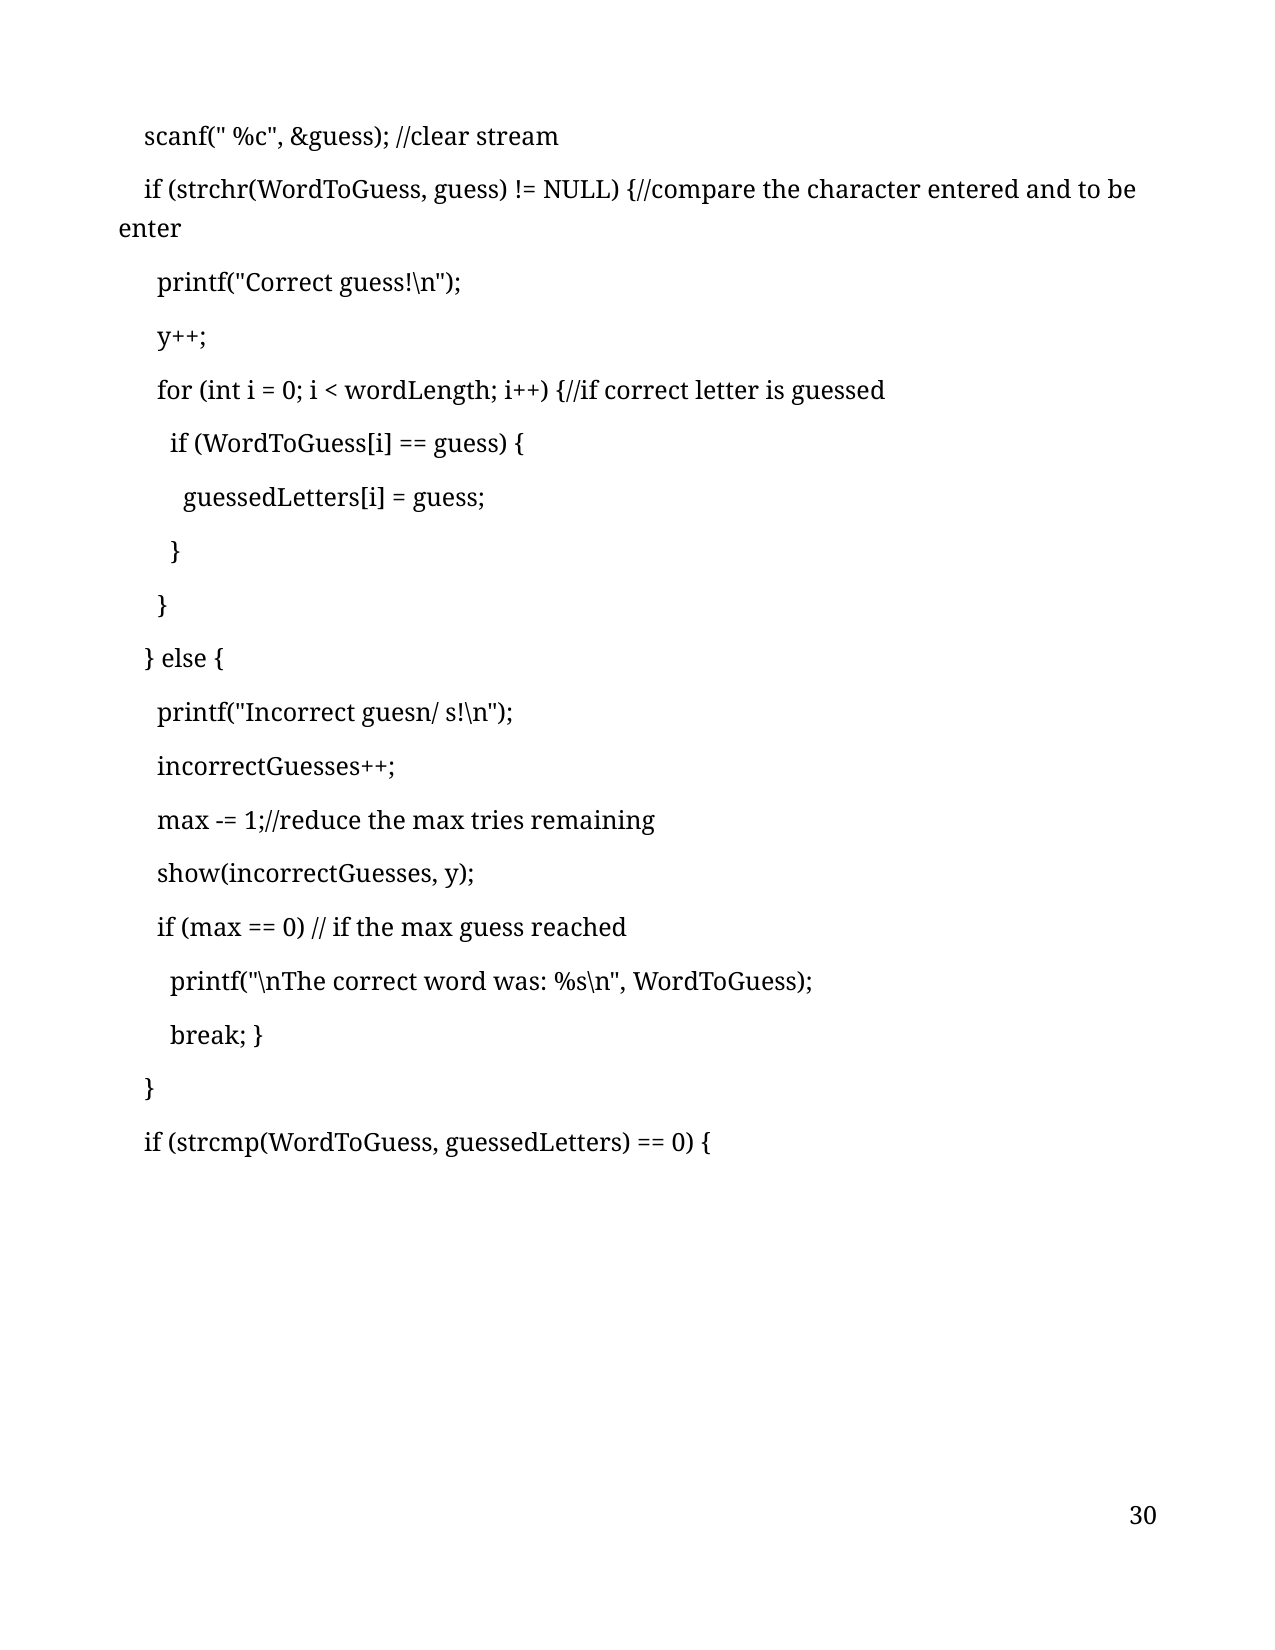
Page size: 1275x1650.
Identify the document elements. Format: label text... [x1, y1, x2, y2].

text printf("Correct guess!\n"); [118, 265, 1157, 299]
text if (WordToGuess[i] == guess) { [118, 426, 1157, 460]
text scanf(" %c", &guess); //clear stream [118, 118, 1157, 152]
text for (int i = 0; i < wordLength; i++) {//if correct letter is guessed [118, 372, 1157, 406]
text } [118, 1071, 1157, 1105]
text if (strcmp(WordToGuess, guessedLetters) == 0) { [118, 1125, 1157, 1159]
text show(incorrectGuesses, y); [118, 856, 1157, 890]
text printf("Incorrect guesn/ s!\n"); [118, 695, 1157, 729]
text } [118, 587, 1157, 621]
text printf("\nThe correct word was: %s\n", WordToGuess); [118, 963, 1157, 998]
text } else { [118, 641, 1157, 675]
text max -= 1;//reduce the max tries remaining [118, 802, 1157, 836]
text if (max == 0) // if the max guess reached [118, 910, 1157, 944]
text break; } [118, 1017, 1157, 1051]
text } [118, 533, 1157, 568]
text guessedLetters[i] = guess; [118, 480, 1157, 514]
text incorrectGuesses++; [118, 748, 1157, 783]
text if (strchr(WordToGuess, guess) != NULL) {//compare the character entered and to be enter [118, 172, 1157, 245]
text y++; [118, 318, 1157, 353]
